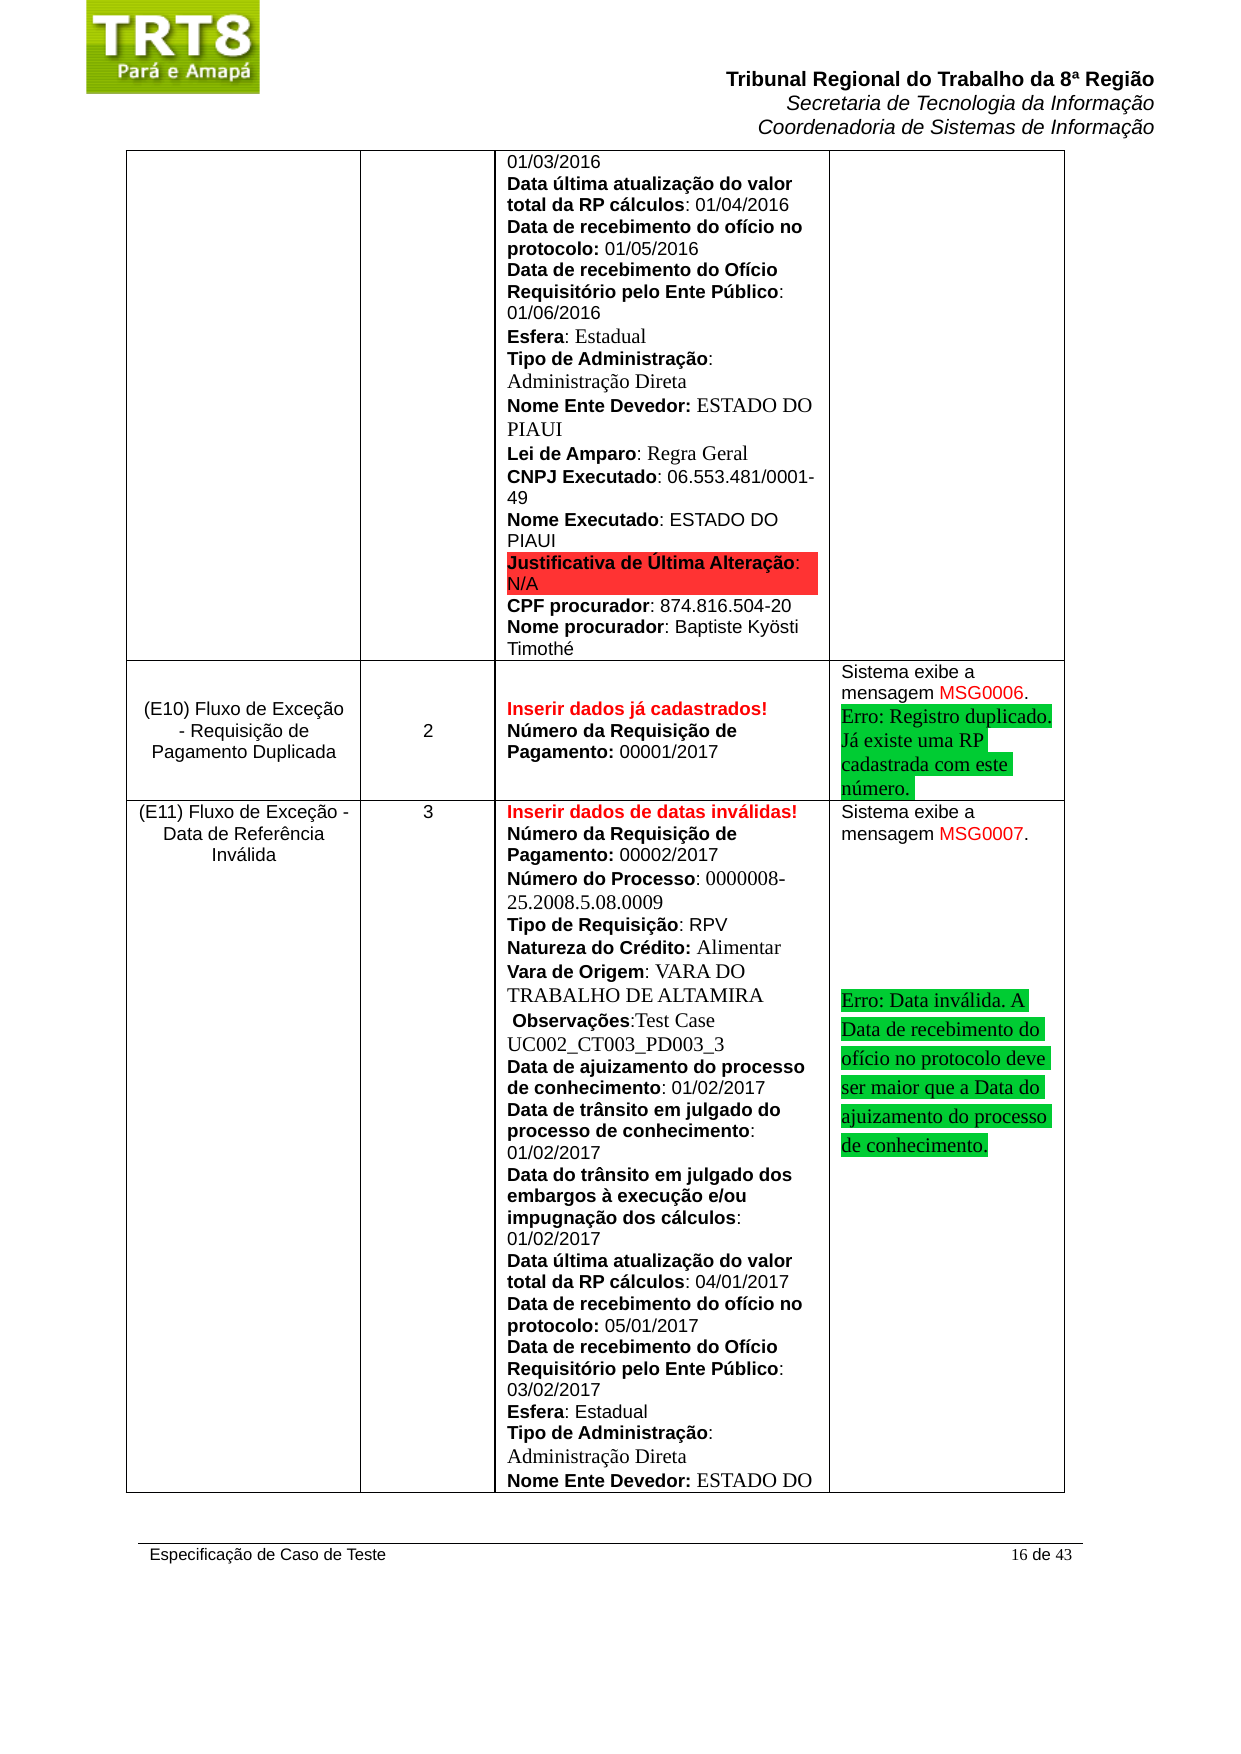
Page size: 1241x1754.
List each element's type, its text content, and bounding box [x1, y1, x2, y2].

table_cell Sistema exibe a mensagem MSG0007. Erro: Data inválida. A Data de recebimento do ofício no protocolo deve ser maior que a Data do ajuizamento do processo de conhecimento. [830, 801, 1064, 1492]
table_cell 3 [361, 801, 494, 1492]
table_cell (E11) Fluxo de Exceção - Data de Referência Inválida [127, 801, 360, 1492]
picture [86, 0, 260, 94]
table_cell (E10) Fluxo de Exceção - Requisição de Pagamento Duplicada [127, 661, 360, 800]
table_cell Sistema exibe a mensagem MSG0006. Erro: Registro duplicado. Já existe uma RP cadastrada com este número. [830, 661, 1064, 800]
table_cell Inserir dados já cadastrados! Número da Requisição de Pagamento: 00001/2017 [496, 661, 829, 800]
table_cell Inserir dados de datas inválidas! Número da Requisição de Pagamento: 00002/2017 Número do Processo: 0000008-25.2008.5.08.0009 Tipo de Requisição: RPV Natureza do Crédito: Alimentar Vara de Origem: VARA DO TRABALHO DE ALTAMIRA Observações:Test Case UC002_CT003_PD003_3 Data de ajuizamento do processo de conhecimento: 01/02/2017 Data de trânsito em julgado do processo de conhecimento: 01/02/2017 Data do trânsito em julgado dos embargos à execução e/ou impugnação dos cálculos: 01/02/2017 Data última atualização do valor total da RP cálculos: 04/01/2017 Data de recebimento do ofício no protocolo: 05/01/2017 Data de recebimento do Ofício Requisitório pelo Ente Público: 03/02/2017 Esfera: Estadual Tipo de Administração: Administração Direta Nome Ente Devedor: ESTADO DO [496, 801, 829, 1492]
table_cell [127, 151, 360, 659]
table_cell [361, 151, 494, 659]
table_cell 2 [361, 661, 494, 800]
table_cell 01/03/2016 Data última atualização do valor total da RP cálculos: 01/04/2016 Data de recebimento do ofício no protocolo: 01/05/2016 Data de recebimento do Ofício Requisitório pelo Ente Público: 01/06/2016 Esfera: Estadual Tipo de Administração: Administração Direta Nome Ente Devedor: ESTADO DO PIAUI Lei de Amparo: Regra Geral CNPJ Executado: 06.553.481/0001-49 Nome Executado: ESTADO DO PIAUI Justificativa de Última Alteração: N/A CPF procurador: 874.816.504-20 Nome procurador: Baptiste Kyösti Timothé [496, 151, 829, 659]
table_cell [830, 151, 1064, 659]
